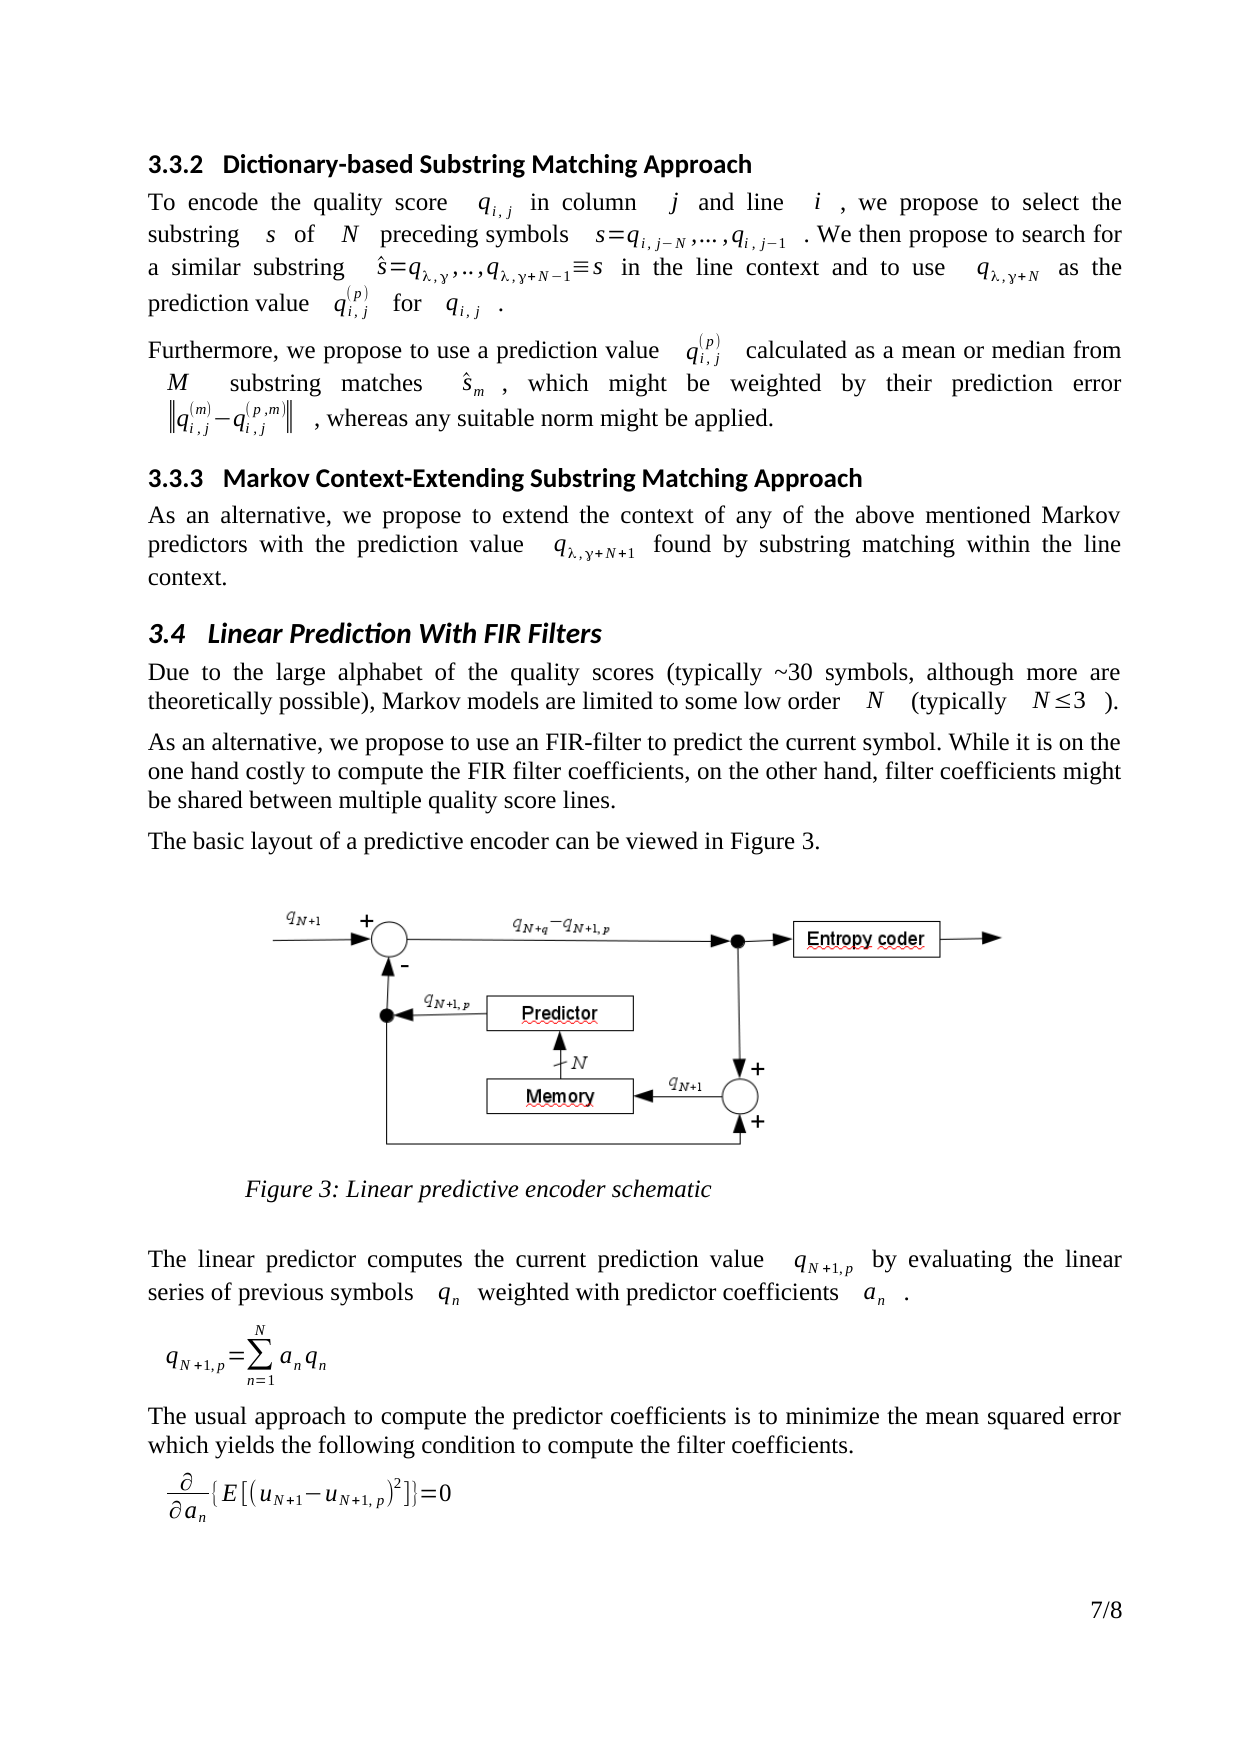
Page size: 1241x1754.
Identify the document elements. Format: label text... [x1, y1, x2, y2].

text The usual approach to compute the predictor coefficients is to minimize the mean squared error which yields the following condition to compute the filter coefficients. [148, 1401, 1122, 1459]
text To encode the quality score in column and line , we propose to select the substring of preceding symbols . We then propose to search for a similar substring in the line context and to use as the prediction value for . [148, 187, 1122, 320]
text As an alternative, we propose to extend the context of any of the above mentioned Markov predictors with the prediction value found by substring matching within the line context. [148, 500, 1122, 591]
text Due to the large alphabet of the quality scores (typically ~30 symbols, although more are theoretically possible), Markov models are limited to some low order (typically ). [148, 657, 1122, 715]
text Figure 3: Linear predictive encoder schematic [245, 1175, 1025, 1203]
subtitle Markov Context-Extending Substring Matching Approach [148, 461, 1122, 494]
text Furthermore, we propose to use a prediction value calculated as a mean or median from substring matches , which might be weighted by their prediction error, whereas any suitable norm might be applied. [148, 333, 1122, 436]
subtitle Linear Prediction With FIR Filters [148, 616, 1122, 651]
text The linear predictor computes the current prediction value by evaluating the linear series of previous symbols weighted with predictor coefficients . [148, 1244, 1122, 1309]
subtitle Dictionary-based Substring Matching Approach [148, 148, 1122, 181]
picture [244, 880, 1025, 1175]
text The basic layout of a predictive encoder can be viewed in Figure 3. [148, 826, 1122, 855]
text As an alternative, we propose to use an FIR-filter to predict the current symbol. While it is on the one hand costly to compute the FIR filter coefficients, on the other hand, filter coefficients might be shared between multiple quality score lines. [148, 727, 1122, 814]
